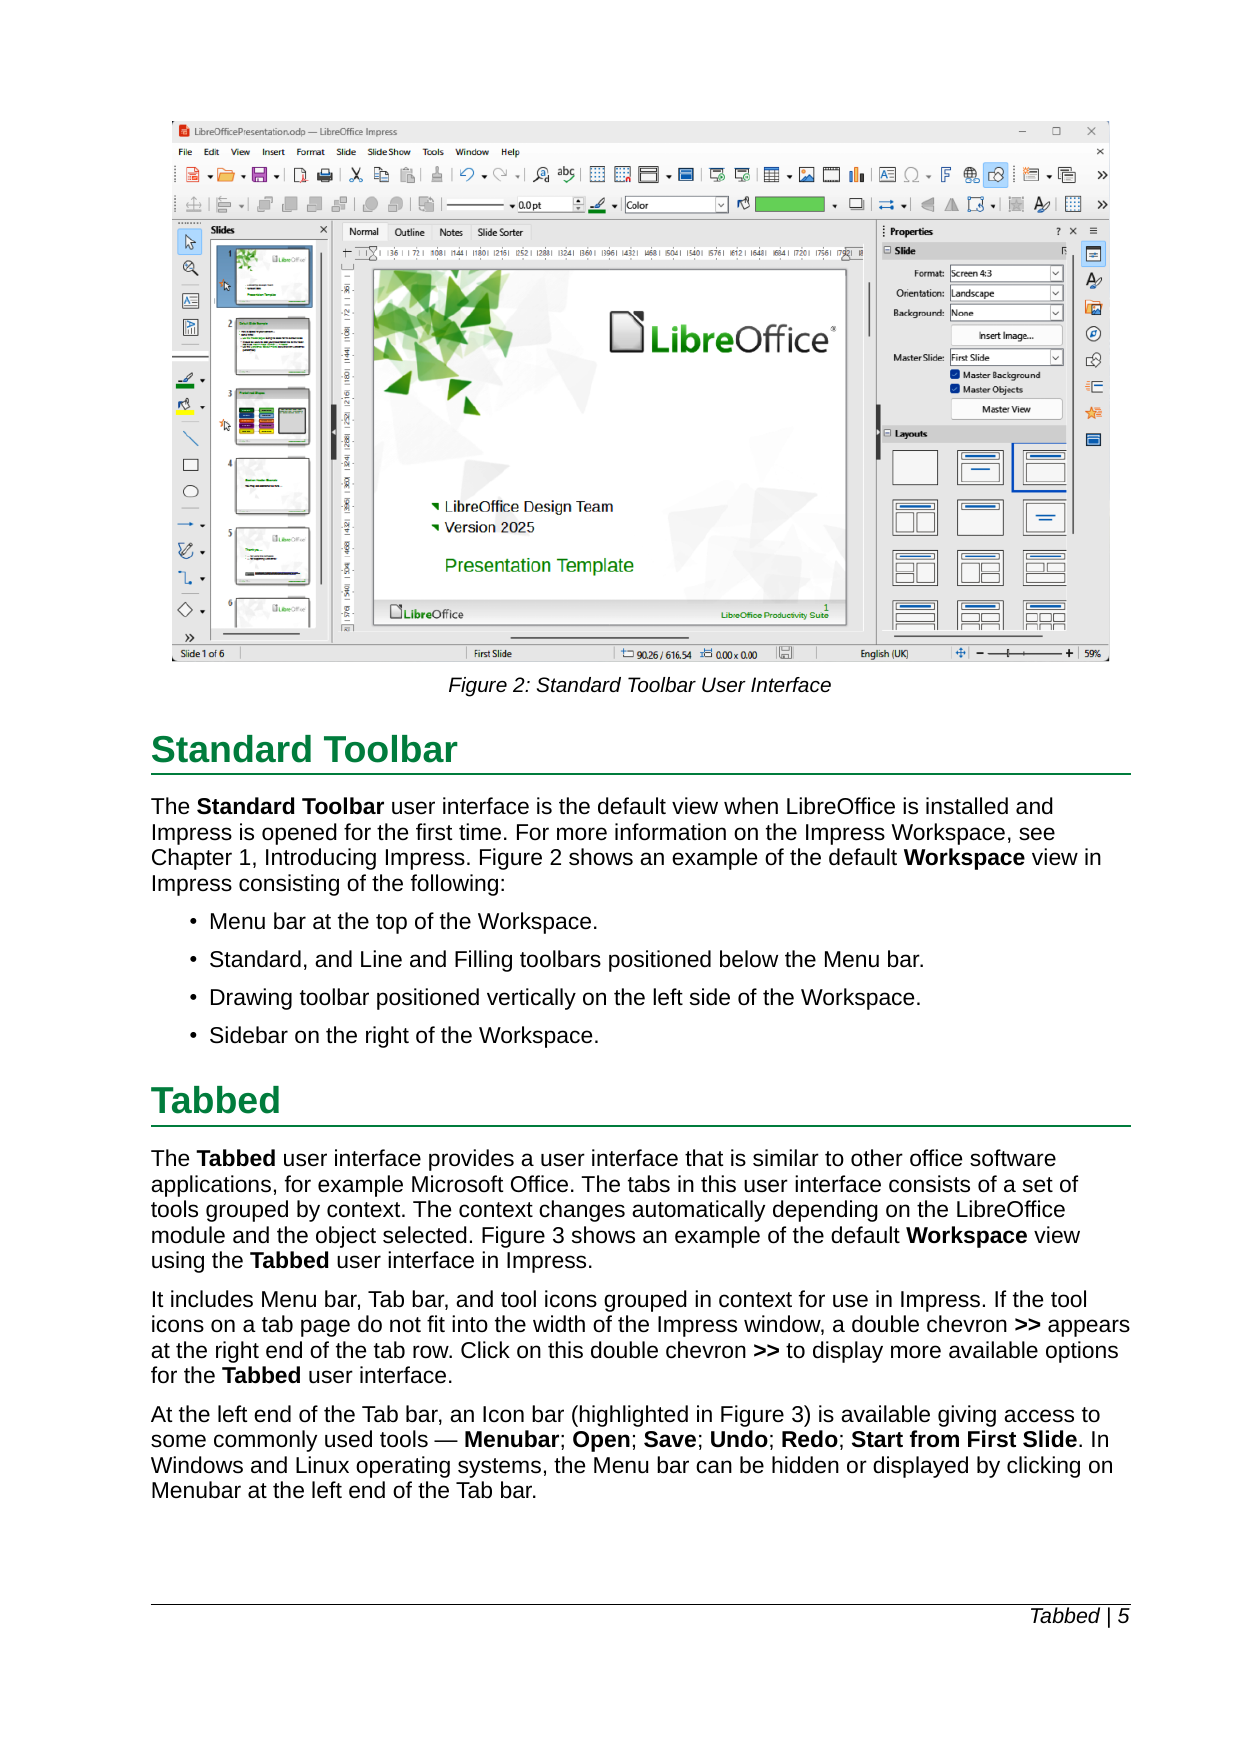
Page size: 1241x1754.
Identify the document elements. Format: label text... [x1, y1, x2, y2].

subtitle Tabbed [151, 1080, 1131, 1125]
picture [172, 121, 1110, 662]
subtitle Standard Toolbar [151, 728, 1131, 773]
text The Tabbed user interface provides a user interface that is similar to other office software applications, for example Microsoft Office. The tabs in this user interface consists of a set of tools grouped by context. The context changes automatically depending on the LibreOffice module and the object selected. Figure 3 shows an example of the default Workspace view using the Tabbed user interface in Impress. [151, 1146, 1131, 1274]
text At the left end of the Tab bar, an Icon bar (highlighted in Figure 3) is available giving access to some commonly used tools — Menubar; Open; Save; Undo; Redo; Start from First Slide. In Windows and Linux operating systems, the Menu bar can be hidden or displayed by clicking on Menubar at the left end of the Tab bar. [151, 1401, 1131, 1504]
text It includes Menu bar, Tab bar, and tool icons grouped in context for use in Impress. If the tool icons on a tab page do not fit into the width of the Impress window, a double chevron >> appears at the right end of the tab row. Click on this double chevron >> to display more available options for the Tabbed user interface. [151, 1286, 1131, 1389]
list Menu bar at the top of the Workspace. [209, 909, 1131, 934]
list Drawing toolbar positioned vertically on the left side of the Workspace. [209, 985, 1131, 1011]
text The Standard Toolbar user interface is the default view when LibreOffice is installed and Impress is opened for the first time. For more information on the Impress Workspace, see Chapter 1, Introducing Impress. Figure 2 shows an example of the default Workspace view in Impress consisting of the following: [151, 794, 1131, 896]
list Sidebar on the right of the Workspace. [209, 1023, 1131, 1049]
list Standard, and Line and Filling toolbars positioned below the Menu bar. [209, 947, 1131, 972]
text Figure 2: Standard Toolbar User Interface [172, 674, 1109, 697]
